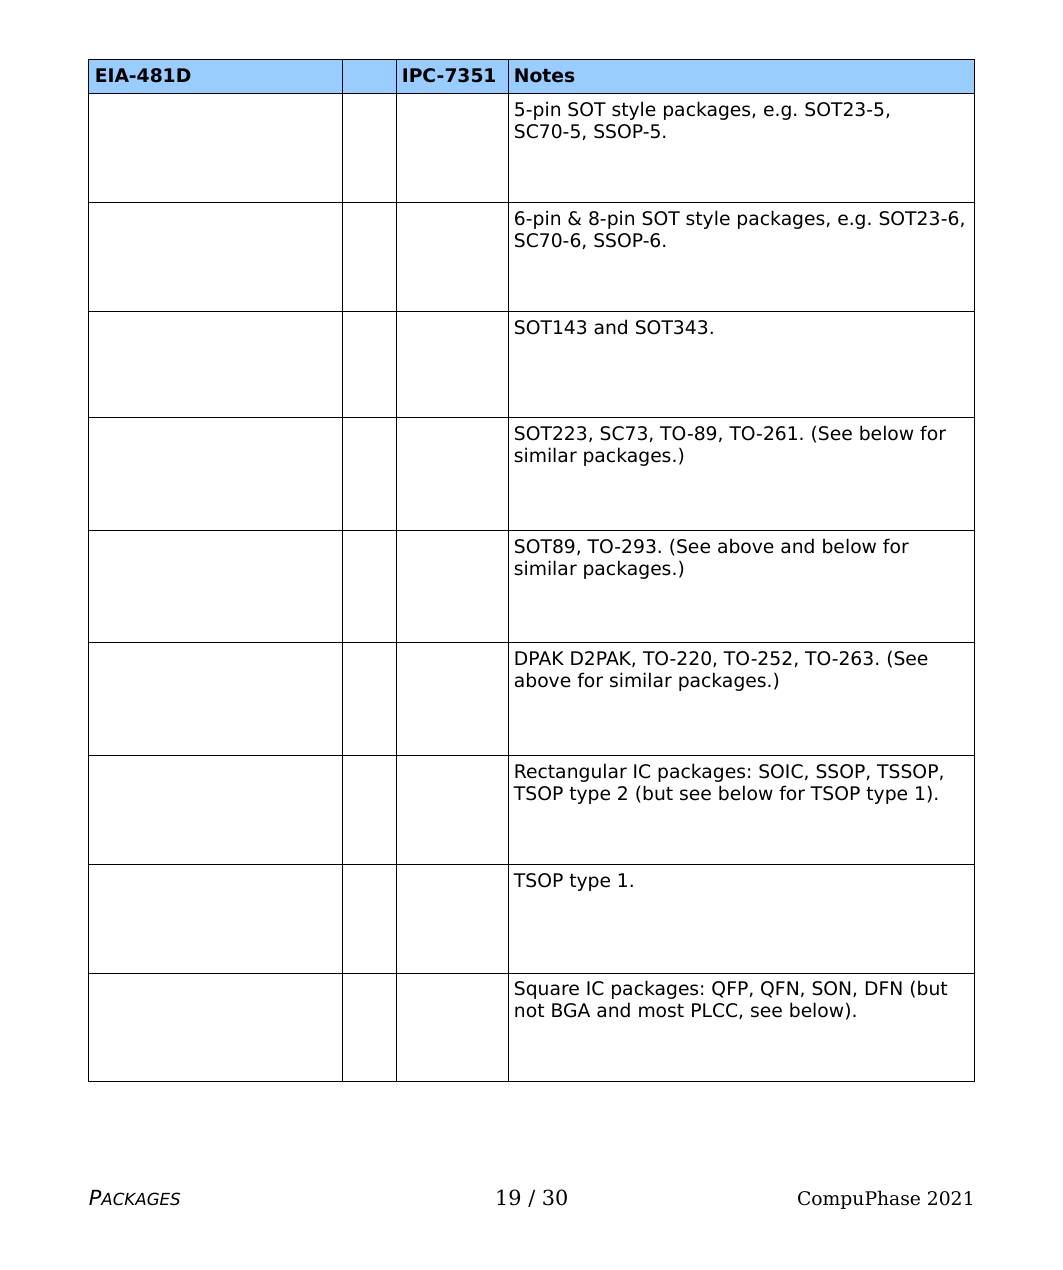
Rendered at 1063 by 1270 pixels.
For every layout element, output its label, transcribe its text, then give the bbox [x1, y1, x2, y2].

table_cell [89, 974, 342, 1081]
table_cell [89, 865, 342, 972]
table_cell Square IC packages: QFP, QFN, SON, DFN (but not BGA and most PLCC, see below). [509, 974, 974, 1081]
table_cell [89, 643, 342, 755]
table_cell 6-pin & 8-pin SOT style packages, e.g. SOT23‑6, SC70-6, SSOP-6. [509, 203, 974, 311]
table_cell SOT223, SC73, TO-89, TO-261. (See below for similar packages.) [509, 418, 974, 530]
table_cell 5-pin SOT style packages, e.g. SOT23-5, SC70‑5, SSOP-5. [509, 94, 974, 202]
table_header [343, 60, 396, 93]
table_cell [343, 94, 396, 202]
table_cell [397, 865, 508, 972]
table_cell [343, 974, 396, 1081]
table_cell [89, 94, 342, 202]
table_header Notes [509, 60, 974, 93]
table_cell [89, 418, 342, 530]
table_cell [343, 203, 396, 311]
table_cell [397, 312, 508, 417]
table_cell [397, 418, 508, 530]
table_header EIA-481D [89, 60, 342, 93]
table_cell [397, 756, 508, 863]
table_cell [343, 312, 396, 417]
table_cell SOT89, TO-293. (See above and below for similar packages.) [509, 531, 974, 642]
table_cell [89, 312, 342, 417]
table_cell [397, 531, 508, 642]
table_cell DPAK D2PAK, TO-220, TO-252, TO-263. (See above for similar packages.) [509, 643, 974, 755]
table_cell [343, 531, 396, 642]
table_cell [343, 643, 396, 755]
table_cell [397, 94, 508, 202]
table_cell TSOP type 1. [509, 865, 974, 972]
table_header IPC-7351 [397, 60, 508, 93]
table_cell SOT143 and SOT343. [509, 312, 974, 417]
table_cell [89, 756, 342, 863]
table_cell [343, 865, 396, 972]
table_cell [397, 203, 508, 311]
table_cell [343, 756, 396, 863]
table_cell [397, 643, 508, 755]
table_cell Rectangular IC packages: SOIC, SSOP, TSSOP, TSOP type 2 (but see below for TSOP type 1). [509, 756, 974, 863]
table_cell [89, 203, 342, 311]
table_cell [343, 418, 396, 530]
table_cell [89, 531, 342, 642]
table_cell [397, 974, 508, 1081]
